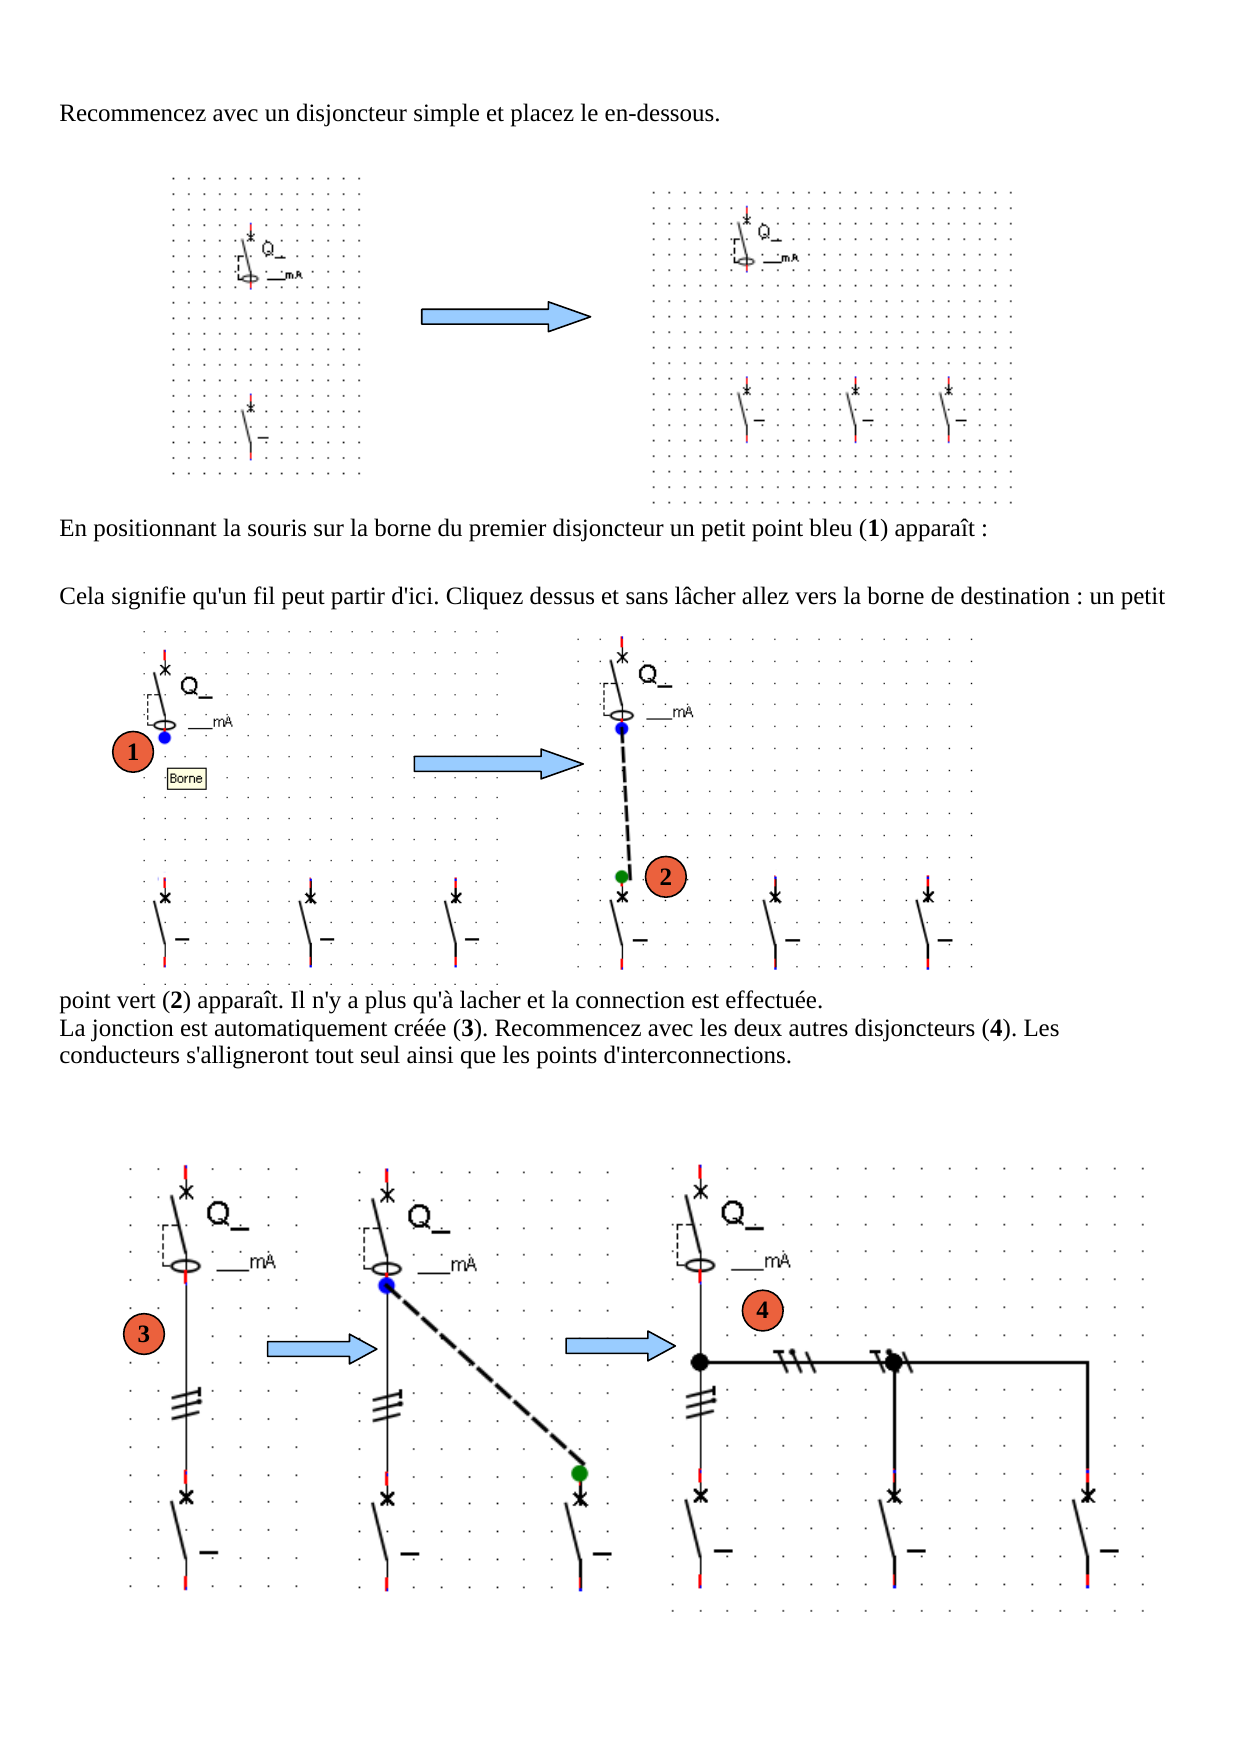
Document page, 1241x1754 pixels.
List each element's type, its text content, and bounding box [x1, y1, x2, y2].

picture [652, 1151, 1147, 1626]
picture [159, 175, 371, 487]
text Recommencez avec un disjoncteur simple et placez le en-dessous. [59, 99, 1181, 127]
text En positionnant la souris sur la borne du premier disjoncteur un petit point bleu (1) apparaît : [59, 180, 1181, 570]
picture [117, 1143, 299, 1606]
text Cela signifie qu'un fil peut partir d'ici. Cliquez dessus et sans lâcher allez vers la borne de destination : un petit point vert (2) apparaît. Il n'y a plus qu'à lacher et la connection est effectuée. La jonction est automatiquement créée (3). Recommencez avec les deux autres disjoncteurs (4). Les conducteurs s'alligneront tout seul ainsi que les points d'interconnections. [59, 582, 1181, 1069]
picture [126, 630, 499, 985]
picture [647, 186, 1015, 513]
picture [558, 618, 987, 976]
picture [345, 1161, 632, 1604]
